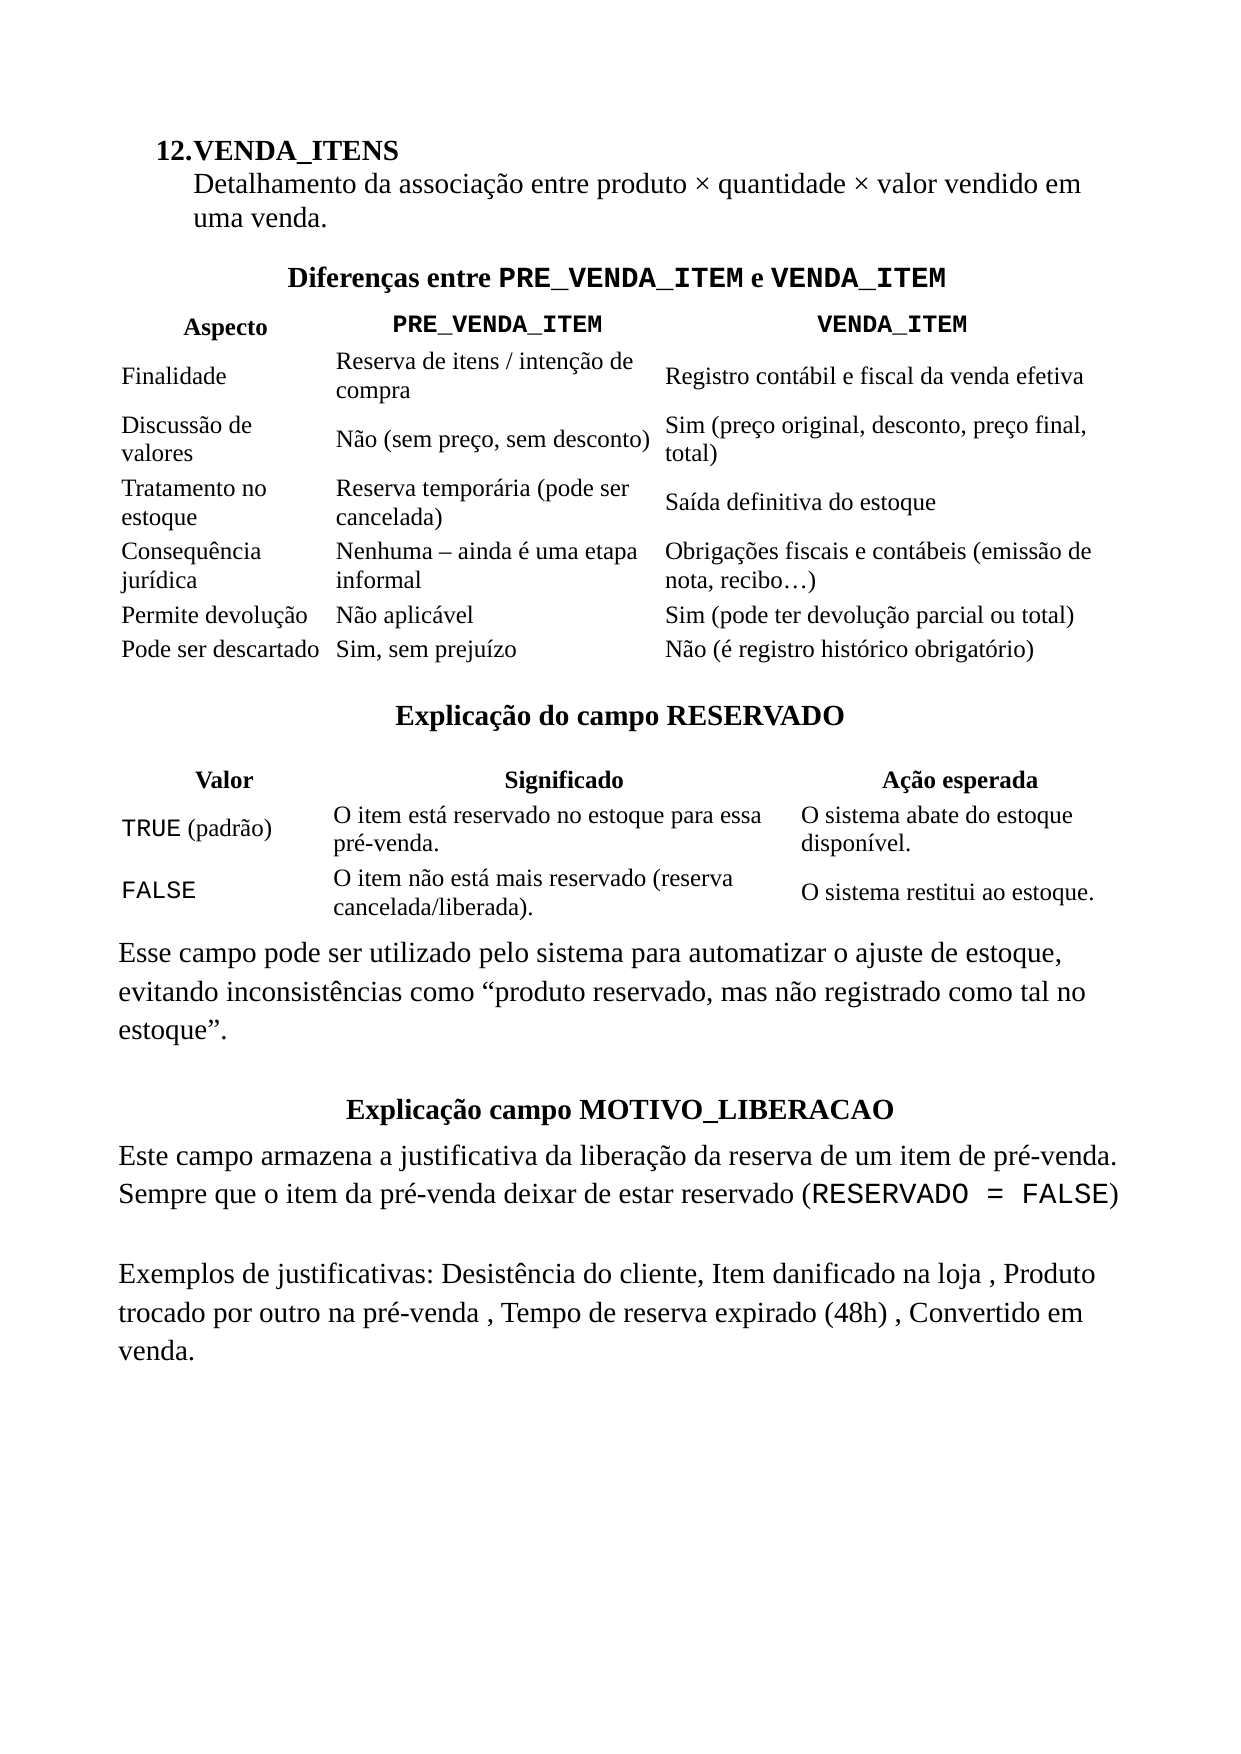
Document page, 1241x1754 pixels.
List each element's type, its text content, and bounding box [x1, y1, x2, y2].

table_cell Reserva temporária (pode ser cancelada) [333, 470, 662, 533]
table_cell Sim (pode ter devolução parcial ou total) [662, 597, 1122, 631]
table_cell Não aplicável [333, 597, 662, 631]
table_cell Saída definitiva do estoque [662, 470, 1122, 533]
table_header Ação esperada [798, 762, 1122, 797]
subtitle Diferenças entre PRE_VENDA_ITEM e VENDA_ITEM [118, 260, 1122, 296]
table_cell O item não está mais reservado (reserva cancelada/liberada). [330, 860, 798, 923]
table_cell Sim (preço original, desconto, preço final, total) [662, 407, 1122, 470]
table_cell Consequência jurídica [118, 534, 333, 597]
table_cell Discussão de valores [118, 407, 333, 470]
subtitle VENDA_ITENS Detalhamento da associação entre produto × quantidade × valor vendido em uma venda. [156, 133, 1122, 233]
text Este campo armazena a justificativa da liberação da reserva de um item de pré-venda. Sempre que o item da pré-venda deixar de estar reservado (RESERVADO = FALSE) Exemplos de justificativas: Desistência do cliente, Item danificado na loja , Produto trocado por outro na pré-venda , Tempo de reserva expirado (48h) , Convertido em venda. [118, 1138, 1122, 1367]
table_cell Nenhuma – ainda é uma etapa informal [333, 534, 662, 597]
table_cell Pode ser descartado [118, 631, 333, 666]
table_header Valor [118, 762, 330, 797]
table_cell Não (sem preço, sem desconto) [333, 407, 662, 470]
table_cell O sistema restitui ao estoque. [798, 860, 1122, 923]
table_cell Obrigações fiscais e contábeis (emissão de nota, recibo…) [662, 534, 1122, 597]
table_cell Reserva de itens / intenção de compra [333, 344, 662, 407]
table_cell Finalidade [118, 344, 333, 407]
table_cell FALSE [118, 860, 330, 923]
table_cell Registro contábil e fiscal da venda efetiva [662, 344, 1122, 407]
table_header PRE_VENDA_ITEM [333, 309, 662, 343]
table_header Aspecto [118, 309, 333, 343]
table_cell O sistema abate do estoque disponível. [798, 797, 1122, 860]
table_cell TRUE (padrão) [118, 797, 330, 860]
table_header Significado [330, 762, 798, 797]
table_cell Permite devolução [118, 597, 333, 631]
table_header VENDA_ITEM [662, 309, 1122, 343]
table_cell O item está reservado no estoque para essa pré-venda. [330, 797, 798, 860]
table_cell Não (é registro histórico obrigatório) [662, 631, 1122, 666]
subtitle Explicação do campo RESERVADO [118, 698, 1122, 732]
table_cell Sim, sem prejuízo [333, 631, 662, 666]
text Esse campo pode ser utilizado pelo sistema para automatizar o ajuste de estoque, evitando inconsistências como “produto reservado, mas não registrado como tal no estoque”. [118, 935, 1122, 1046]
table_cell Tratamento no estoque [118, 470, 333, 533]
subtitle Explicação campo MOTIVO_LIBERACAO [118, 1092, 1122, 1126]
